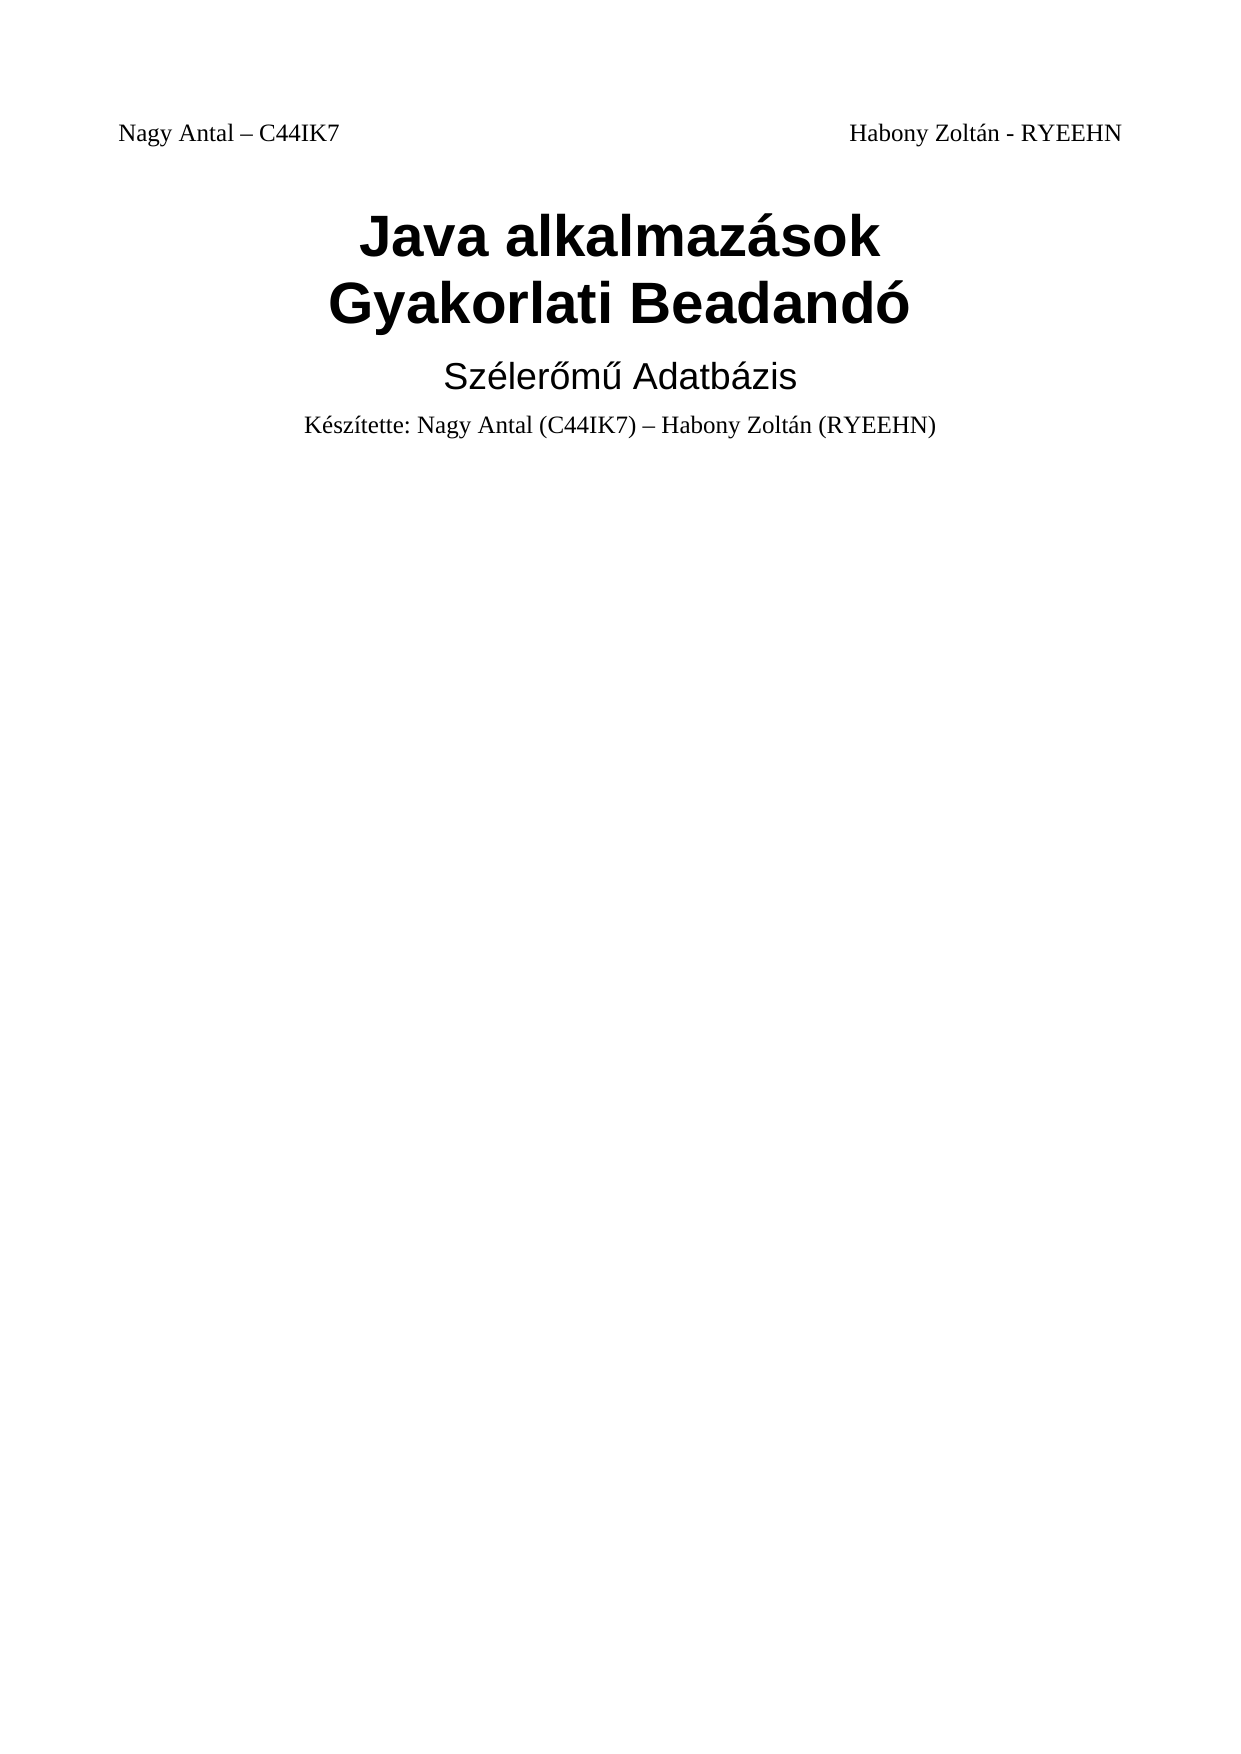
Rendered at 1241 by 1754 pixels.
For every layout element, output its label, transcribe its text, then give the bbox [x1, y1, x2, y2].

subtitle Szélerőmű Adatbázis [118, 354, 1122, 397]
text Készítette: Nagy Antal (C44IK7) – Habony Zoltán (RYEEHN) [118, 410, 1122, 439]
title Java alkalmazások Gyakorlati Beadandó [118, 201, 1122, 336]
